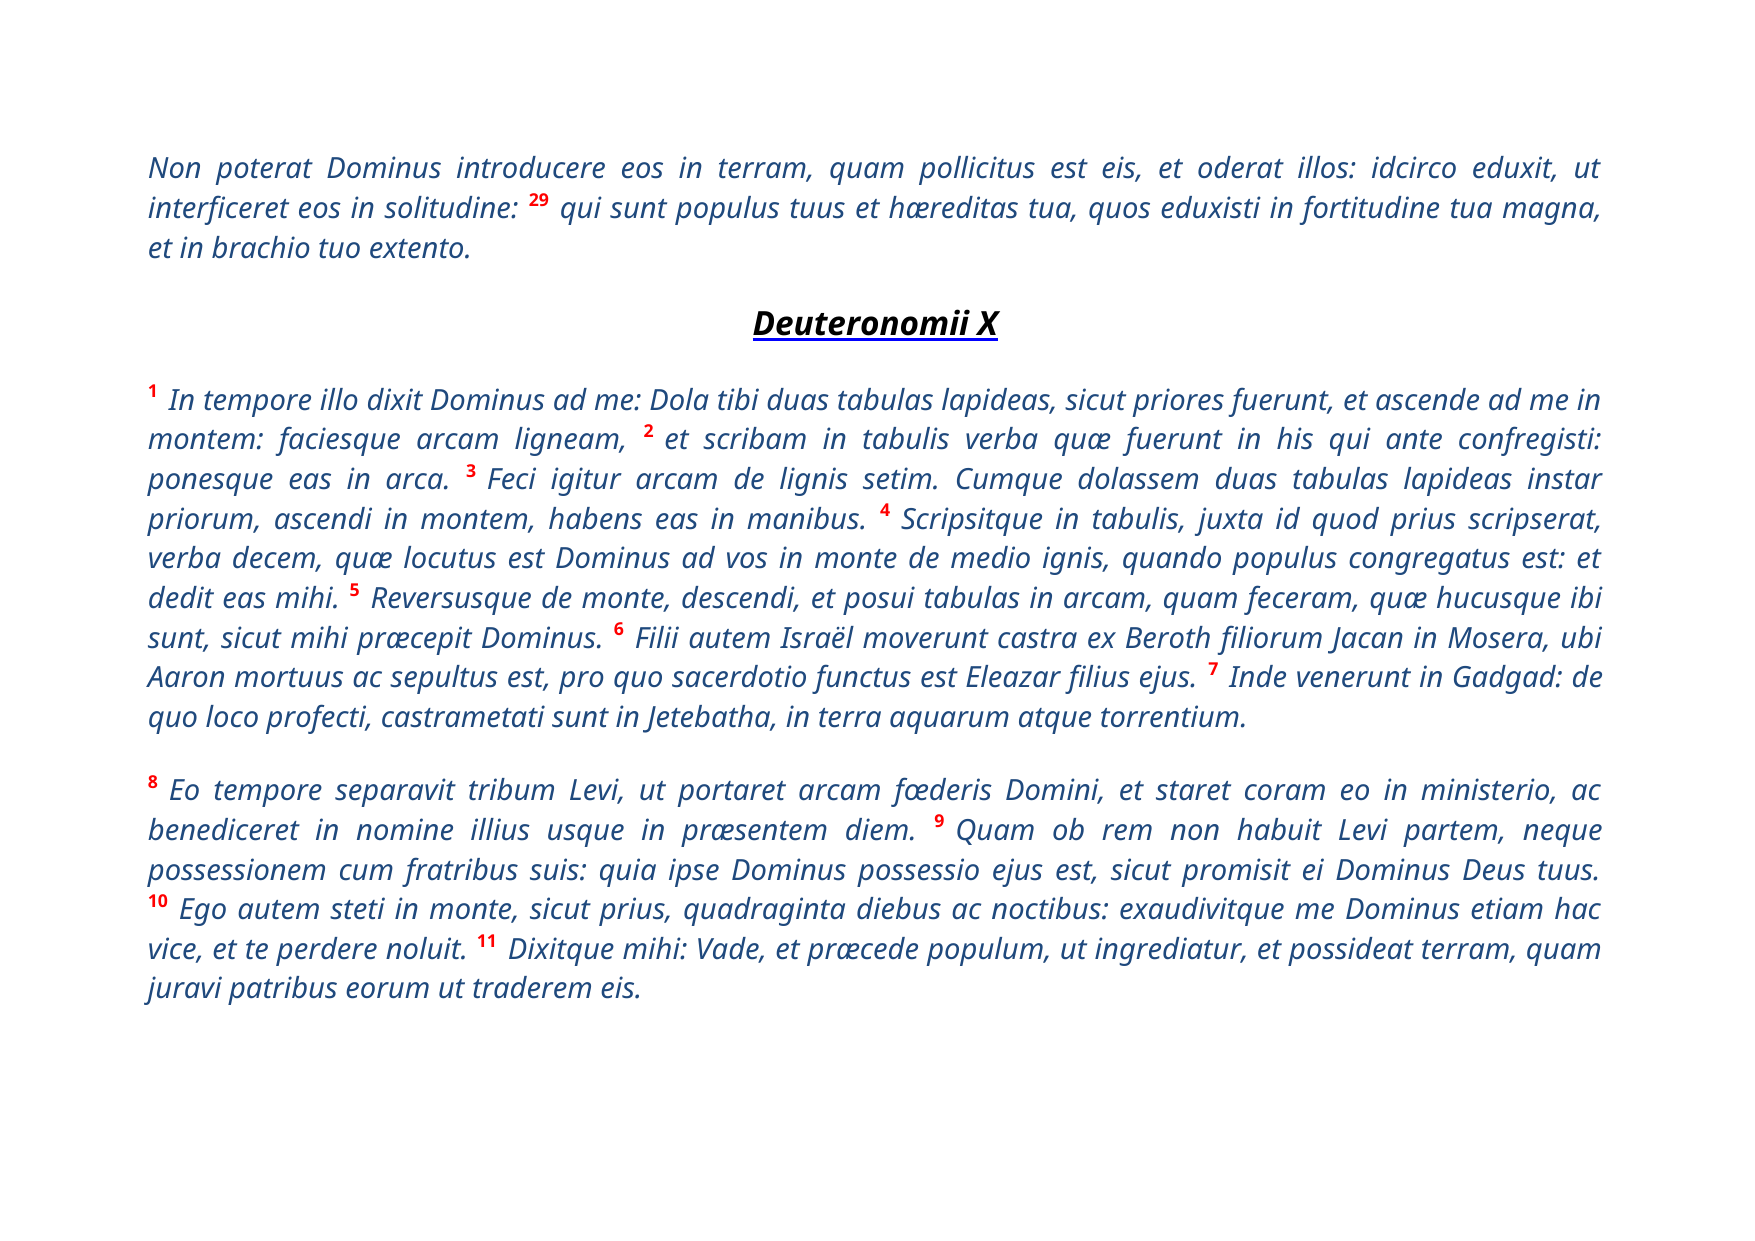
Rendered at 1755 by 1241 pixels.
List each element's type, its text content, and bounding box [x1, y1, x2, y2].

text Deuteronomii X [148, 300, 1606, 346]
text 1 In tempore illo dixit Dominus ad me: Dola tibi duas tabulas lapideas, sicut priores fuerunt, et ascende ad me in montem: faciesque arcam ligneam, 2 et scribam in tabulis verba quæ fuerunt in his qui ante confregisti: ponesque eas in arca. 3 Feci igitur arcam de lignis setim. Cumque dolassem duas tabulas lapideas instar priorum, ascendi in montem, habens eas in manibus. 4 Scripsitque in tabulis, juxta id quod prius scripserat, verba decem, quæ locutus est Dominus ad vos in monte de medio ignis, quando populus congregatus est: et dedit eas mihi. 5 Reversusque de monte, descendi, et posui tabulas in arcam, quam feceram, quæ hucusque ibi sunt, sicut mihi præcepit Dominus. 6 Filii autem Israël moverunt castra ex Beroth filiorum Jacan in Mosera, ubi Aaron mortuus ac sepultus est, pro quo sacerdotio functus est Eleazar filius ejus. 7 Inde venerunt in Gadgad: de quo loco profecti, castrametati sunt in Jetebatha, in terra aquarum atque torrentium. [148, 379, 1606, 736]
text 8 Eo tempore separavit tribum Levi, ut portaret arcam fœderis Domini, et staret coram eo in ministerio, ac benediceret in nomine illius usque in præsentem diem. 9 Quam ob rem non habuit Levi partem, neque possessionem cum fratribus suis: quia ipse Dominus possessio ejus est, sicut promisit ei Dominus Deus tuus. 10 Ego autem steti in monte, sicut prius, quadraginta diebus ac noctibus: exaudivitque me Dominus etiam hac vice, et te perdere noluit. 11 Dixitque mihi: Vade, et præcede populum, ut ingrediatur, et possideat terram, quam juravi patribus eorum ut traderem eis. [148, 769, 1606, 1007]
text Non poterat Dominus introducere eos in terram, quam pollicitus est eis, et oderat illos: idcirco eduxit, ut interficeret eos in solitudine: 29 qui sunt populus tuus et hæreditas tua, quos eduxisti in fortitudine tua magna, et in brachio tuo extento. [148, 148, 1606, 267]
